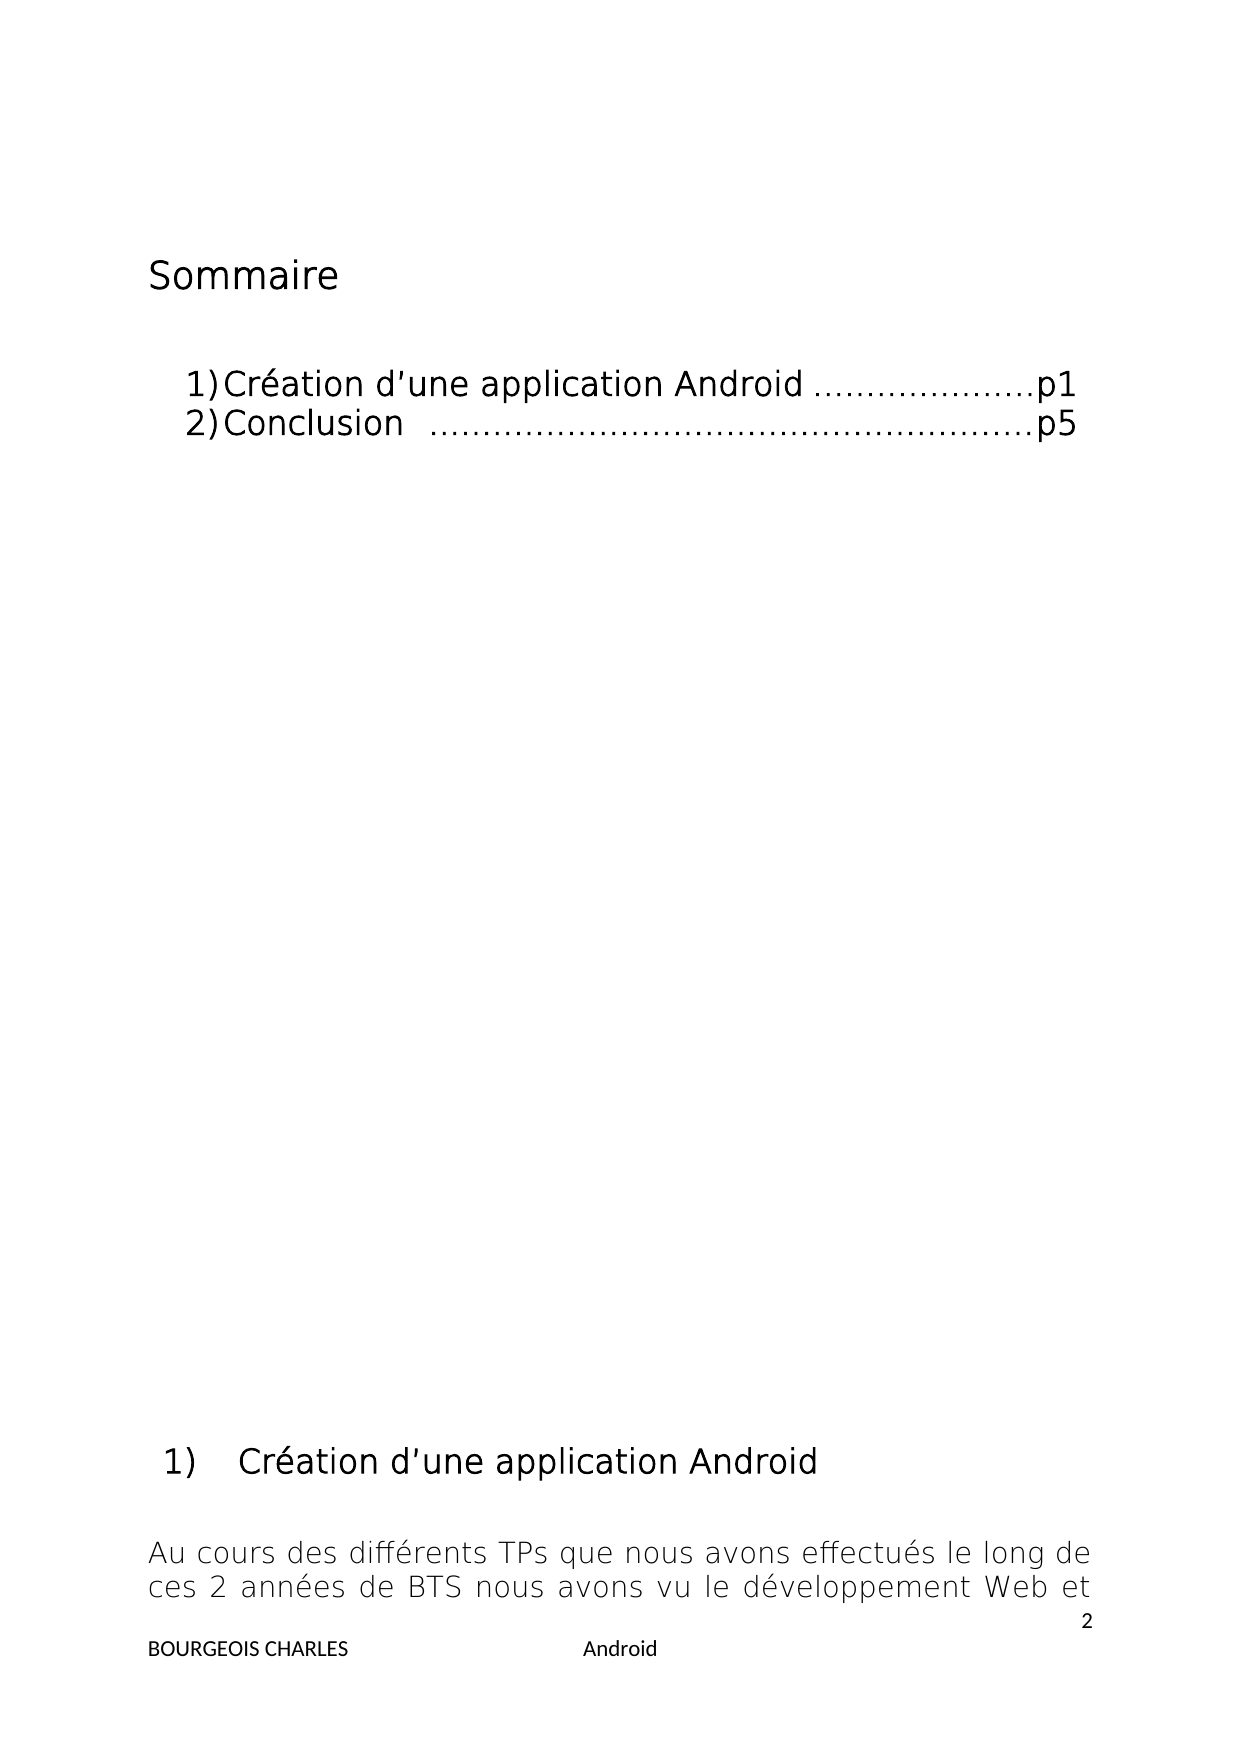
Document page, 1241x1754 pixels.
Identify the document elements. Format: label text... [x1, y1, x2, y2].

text Au cours des différents TPs que nous avons effectués le long de ces 2 années de BTS nous avons vu le développement Web et [148, 1498, 1092, 1604]
list Conclusion p5 [185, 403, 1092, 442]
list Création d’une application Android [162, 1442, 1092, 1481]
text Sommaire [148, 254, 1092, 297]
list Création d’une application Android p1 [185, 365, 1092, 403]
